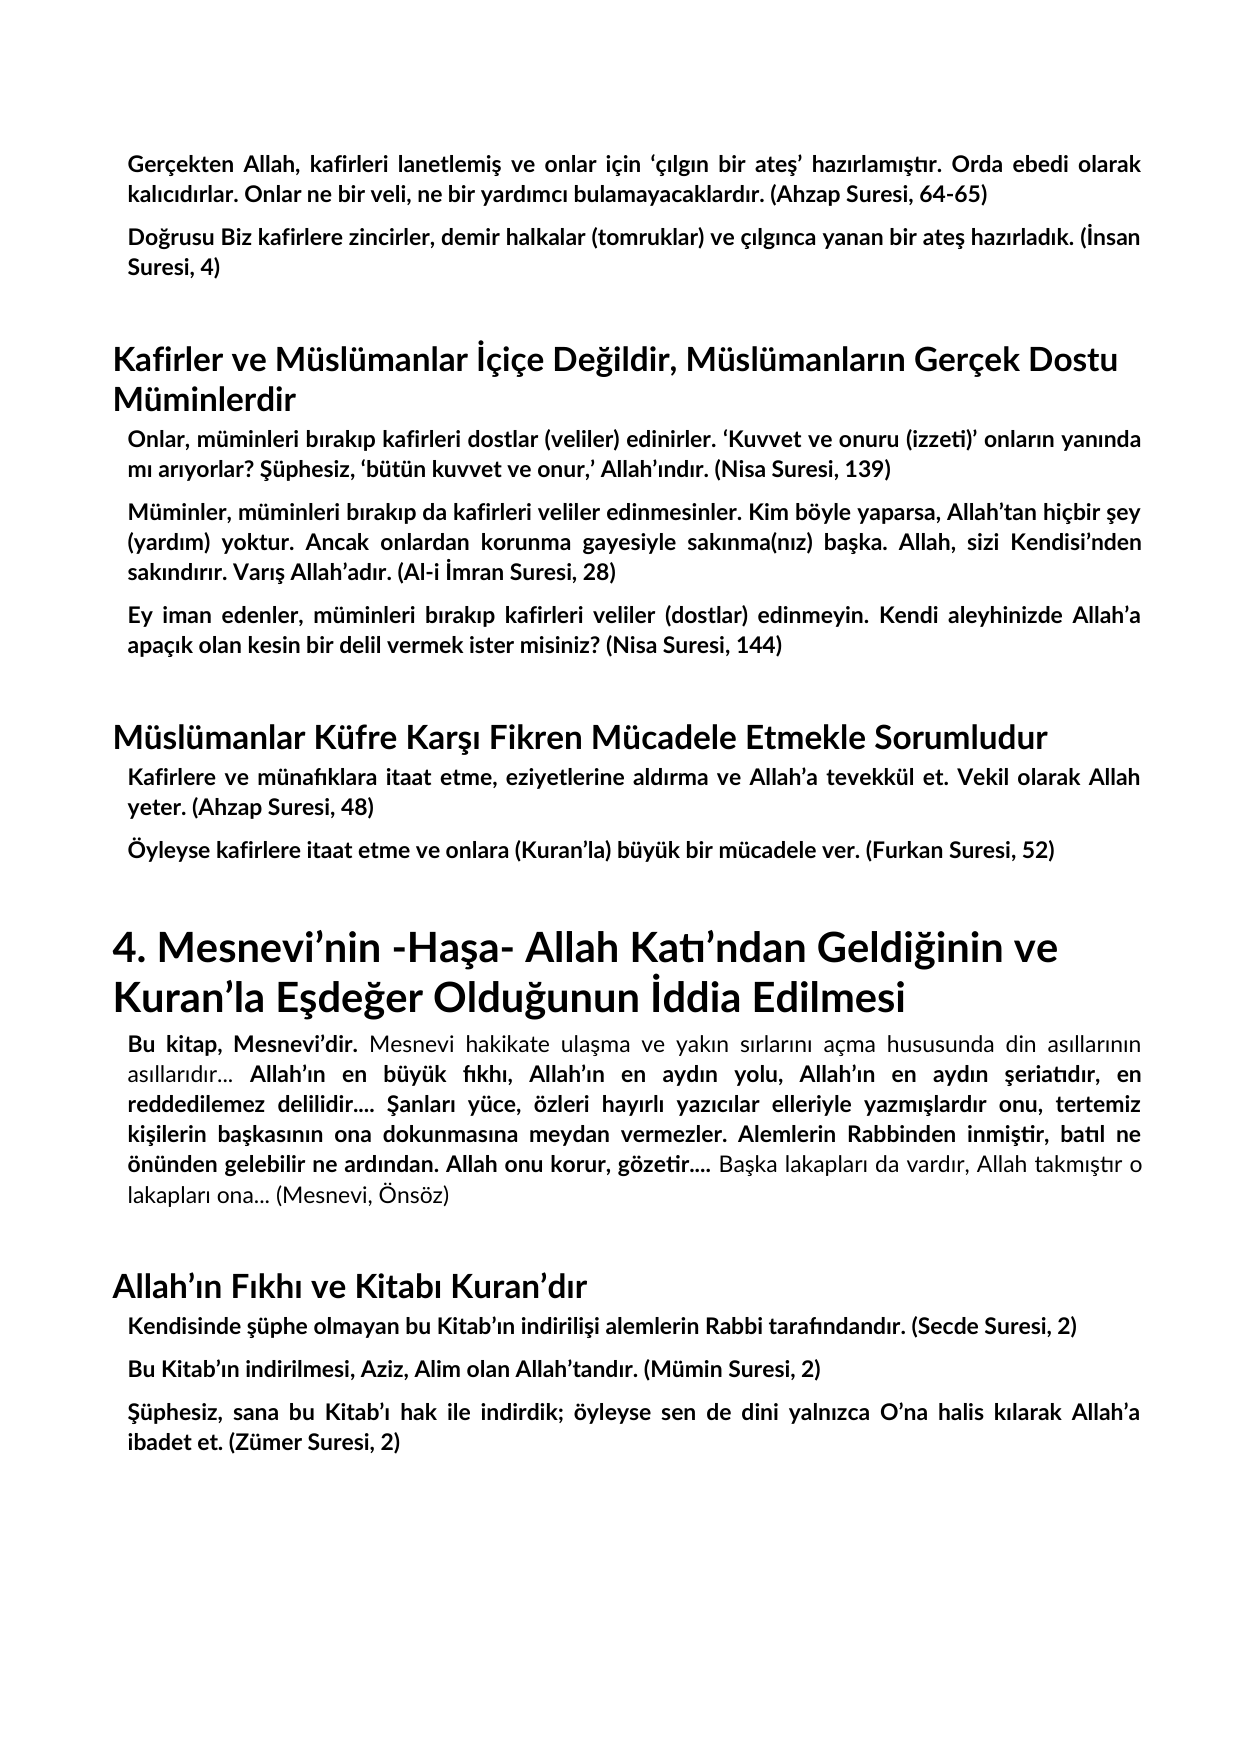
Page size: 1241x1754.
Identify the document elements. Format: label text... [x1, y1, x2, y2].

text Doğrusu Biz kafirlere zincirler, demir halkalar (tomruklar) ve çılgınca yanan bir ateş hazırladık. (İnsan Suresi, 4) [127, 223, 1143, 281]
text Gerçekten Allah, kafirleri lanetlemiş ve onlar için ‘çılgın bir ateş’ hazırlamıştır. Orda ebedi olarak kalıcıdırlar. Onlar ne bir veli, ne bir yardımcı bulamayacaklardır. (Ahzap Suresi, 64-65) [127, 150, 1143, 208]
text Şüphesiz, sana bu Kitab’ı hak ile indirdik; öyleyse sen de dini yalnızca O’na halis kılarak Allah’a ibadet et. (Zümer Suresi, 2) [127, 1397, 1143, 1455]
text Bu Kitab’ın indirilmesi, Aziz, Alim olan Allah’tandır. (Mümin Suresi, 2) [127, 1355, 1143, 1382]
text Onlar, müminleri bırakıp kafirleri dostlar (veliler) edinirler. ‘Kuvvet ve onuru (izzeti)’ onların yanında mı arıyorlar? Şüphesiz, ‘bütün kuvvet ve onur,’ Allah’ındır. (Nisa Suresi, 139) [127, 425, 1143, 482]
text Ey iman edenler, müminleri bırakıp kafirleri veliler (dostlar) edinmeyin. Kendi aleyhinizde Allah’a apaçık olan kesin bir delil vermek ister misiniz? (Nisa Suresi, 144) [127, 601, 1143, 658]
subtitle Kafirler ve Müslümanlar İçiçe Değildir, Müslümanların Gerçek Dostu Müminlerdir [112, 338, 1165, 418]
text Kafirlere ve münafıklara itaat etme, eziyetlerine aldırma ve Allah’a tevekkül et. Vekil olarak Allah yeter. (Ahzap Suresi, 48) [127, 763, 1143, 820]
text Kendisinde şüphe olmayan bu Kitab’ın indirilişi alemlerin Rabbi tarafındandır. (Secde Suresi, 2) [127, 1312, 1143, 1339]
text Müminler, müminleri bırakıp da kafirleri veliler edinmesinler. Kim böyle yaparsa, Allah’tan hiçbir şey (yardım) yoktur. Ancak onlardan korunma gayesiyle sakınma(nız) başka. Allah, sizi Kendisi’nden sakındırır. Varış Allah’adır. (Al-i İmran Suresi, 28) [127, 498, 1143, 586]
subtitle Müslümanlar Küfre Karşı Fikren Mücadele Etmekle Sorumludur [112, 716, 1165, 756]
text Bu kitap, Mesnevi’dir. Mesnevi hakikate ulaşma ve yakın sırlarını açma hususunda din asıllarının asıllarıdır... Allah’ın en büyük fıkhı, Allah’ın en aydın yolu, Allah’ın en aydın şeriatıdır, en reddedilemez delilidir.... Şanları yüce, özleri hayırlı yazıcılar elleriyle yazmışlardır onu, tertemiz kişilerin başkasının ona dokunmasına meydan vermezler. Alemlerin Rabbinden inmiştir, batıl ne önünden gelebilir ne ardından. Allah onu korur, gözetir.... Başka lakapları da vardır, Allah takmıştır o lakapları ona... (Mesnevi, Önsöz) [127, 1029, 1143, 1208]
subtitle 4. Mesnevi’nin -Haşa- Allah Katı’ndan Geldiğinin ve Kuran’la Eşdeğer Olduğunun İddia Edilmesi [112, 921, 1165, 1021]
text Öyleyse kafirlere itaat etme ve onlara (Kuran’la) büyük bir mücadele ver. (Furkan Suresi, 52) [127, 836, 1143, 863]
subtitle Allah’ın Fıkhı ve Kitabı Kuran’dır [112, 1266, 1165, 1306]
